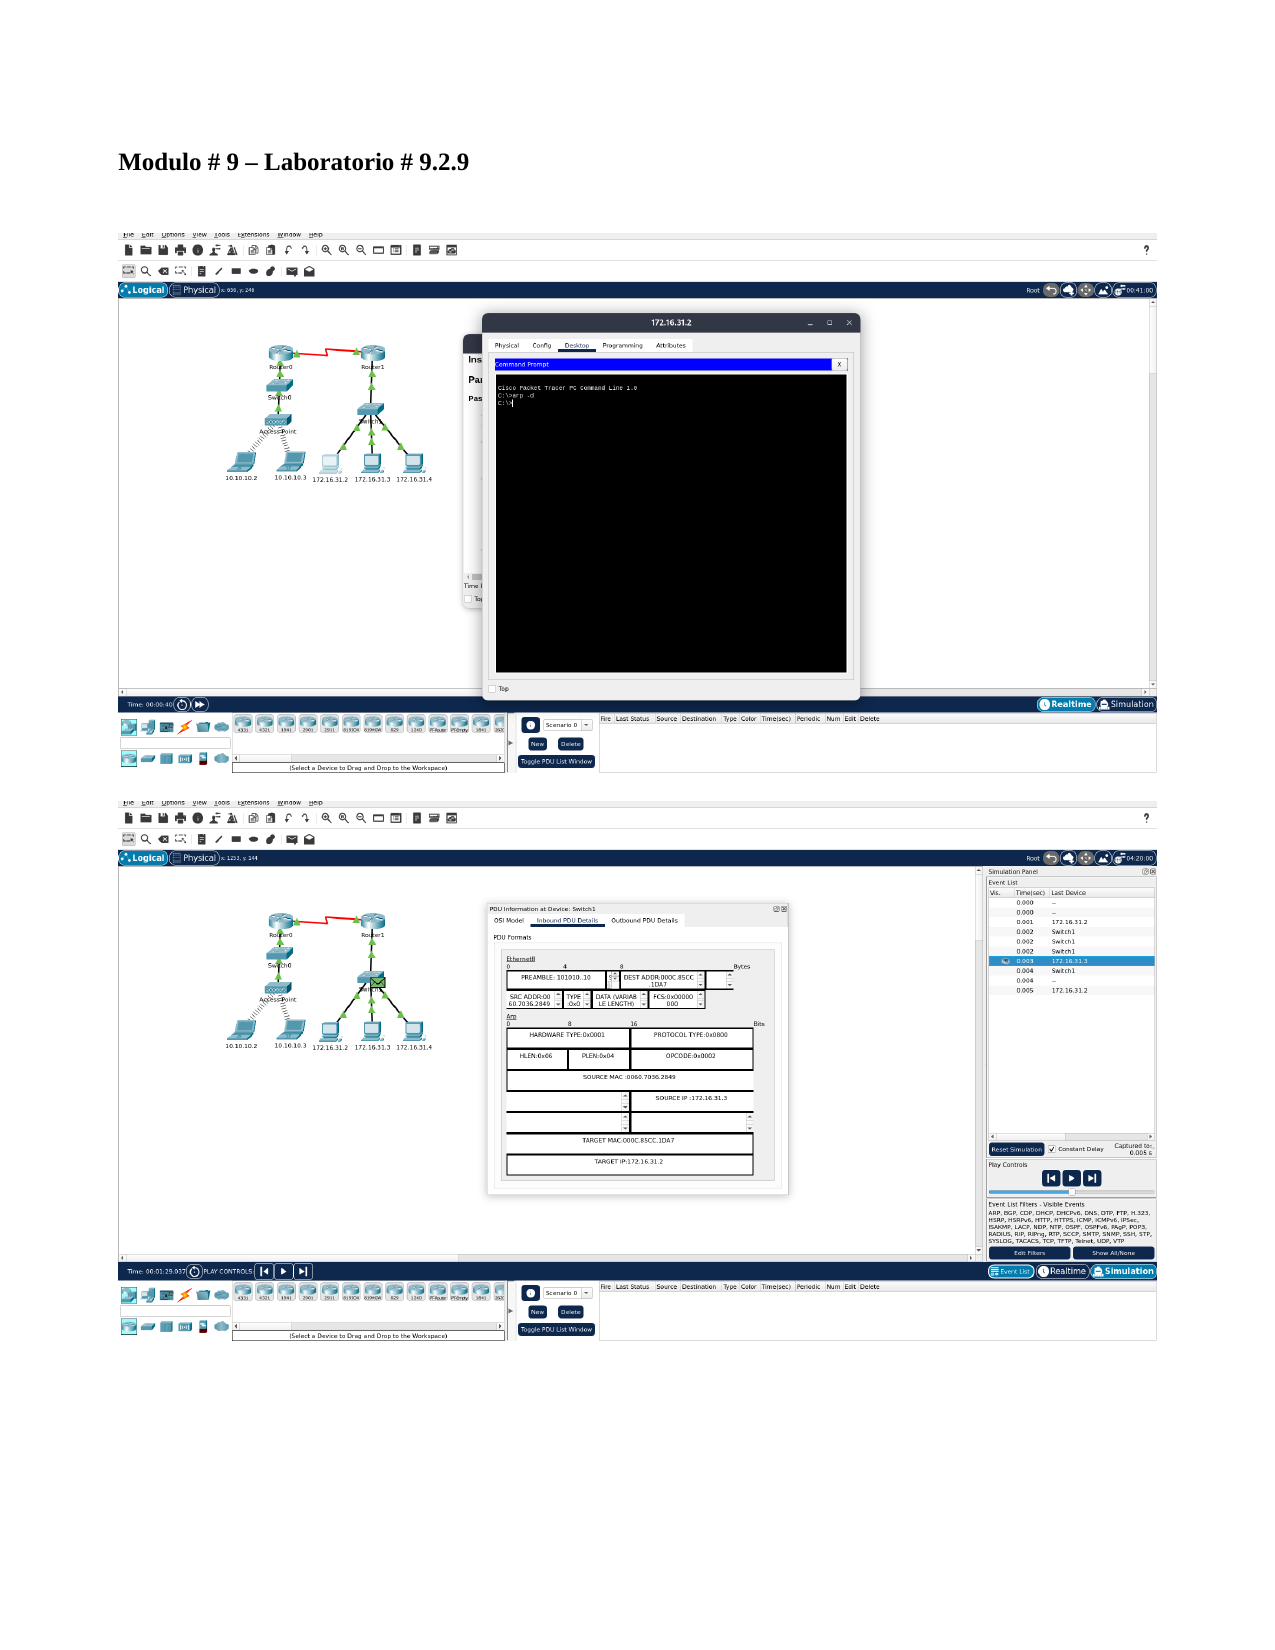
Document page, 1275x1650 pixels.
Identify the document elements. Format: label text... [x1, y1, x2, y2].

picture [118, 233, 1157, 773]
picture [142, 287, 153, 294]
picture [118, 801, 1157, 1341]
text Modulo # 9 – Laboratorio # 9.2.9 [118, 147, 1157, 176]
picture [142, 855, 153, 862]
